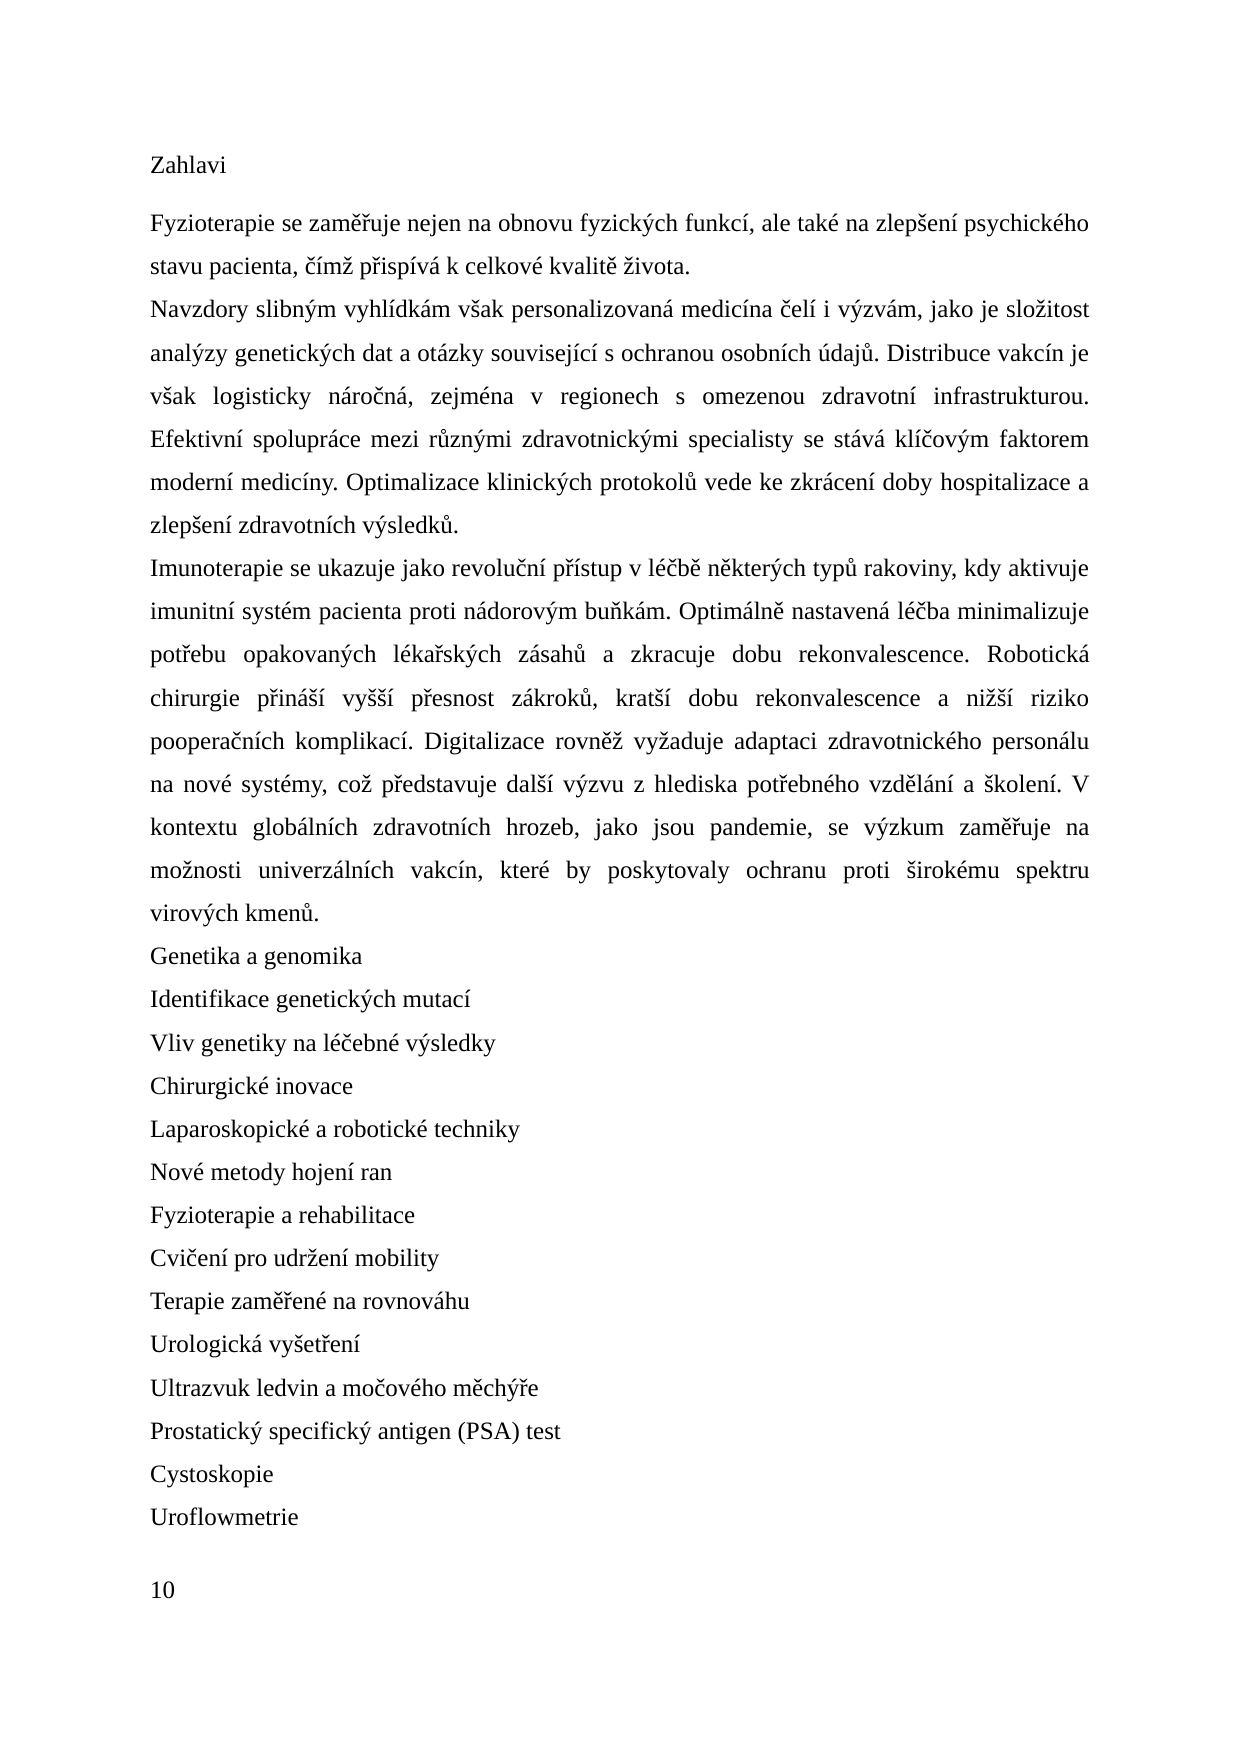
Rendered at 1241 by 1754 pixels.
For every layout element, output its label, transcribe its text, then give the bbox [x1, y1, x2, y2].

text Identifikace genetických mutací [150, 984, 1090, 1013]
text Ultrazvuk ledvin a močového měchýře [150, 1373, 1090, 1401]
text Urologická vyšetření [150, 1329, 1090, 1358]
text Uroflowmetrie [150, 1502, 1090, 1531]
text Nové metody hojení ran [150, 1157, 1090, 1186]
text Terapie zaměřené na rovnováhu [150, 1286, 1090, 1315]
text Vliv genetiky na léčebné výsledky [150, 1028, 1090, 1056]
text Cvičení pro udržení mobility [150, 1243, 1090, 1272]
text Cystoskopie [150, 1459, 1090, 1488]
text Fyzioterapie a rehabilitace [150, 1200, 1090, 1229]
text Genetika a genomika [150, 941, 1090, 970]
text Chirurgické inovace [150, 1071, 1090, 1099]
text Prostatický specifický antigen (PSA) test [150, 1416, 1090, 1444]
text Navzdory slibným vyhlídkám však personalizovaná medicína čelí i výzvám, jako je složitost analýzy genetických dat a otázky související s ochranou osobních údajů. Distribuce vakcín je však logisticky náročná, zejména v regionech s omezenou zdravotní infrastrukturou. Efektivní spolupráce mezi různými zdravotnickými specialisty se stává klíčovým faktorem moderní medicíny. Optimalizace klinických protokolů vede ke zkrácení doby hospitalizace a zlepšení zdravotních výsledků. [150, 294, 1090, 539]
text Fyzioterapie se zaměřuje nejen na obnovu fyzických funkcí, ale také na zlepšení psychického stavu pacienta, čímž přispívá k celkové kvalitě života. [150, 208, 1090, 280]
text Laparoskopické a robotické techniky [150, 1114, 1090, 1143]
text Imunoterapie se ukazuje jako revoluční přístup v léčbě některých typů rakoviny, kdy aktivuje imunitní systém pacienta proti nádorovým buňkám. Optimálně nastavená léčba minimalizuje potřebu opakovaných lékařských zásahů a zkracuje dobu rekonvalescence. Robotická chirurgie přináší vyšší přesnost zákroků, kratší dobu rekonvalescence a nižší riziko pooperačních komplikací. Digitalizace rovněž vyžaduje adaptaci zdravotnického personálu na nové systémy, což představuje další výzvu z hlediska potřebného vzdělání a školení. V kontextu globálních zdravotních hrozeb, jako jsou pandemie, se výzkum zaměřuje na možnosti univerzálních vakcín, které by poskytovaly ochranu proti širokému spektru virových kmenů. [150, 553, 1090, 927]
